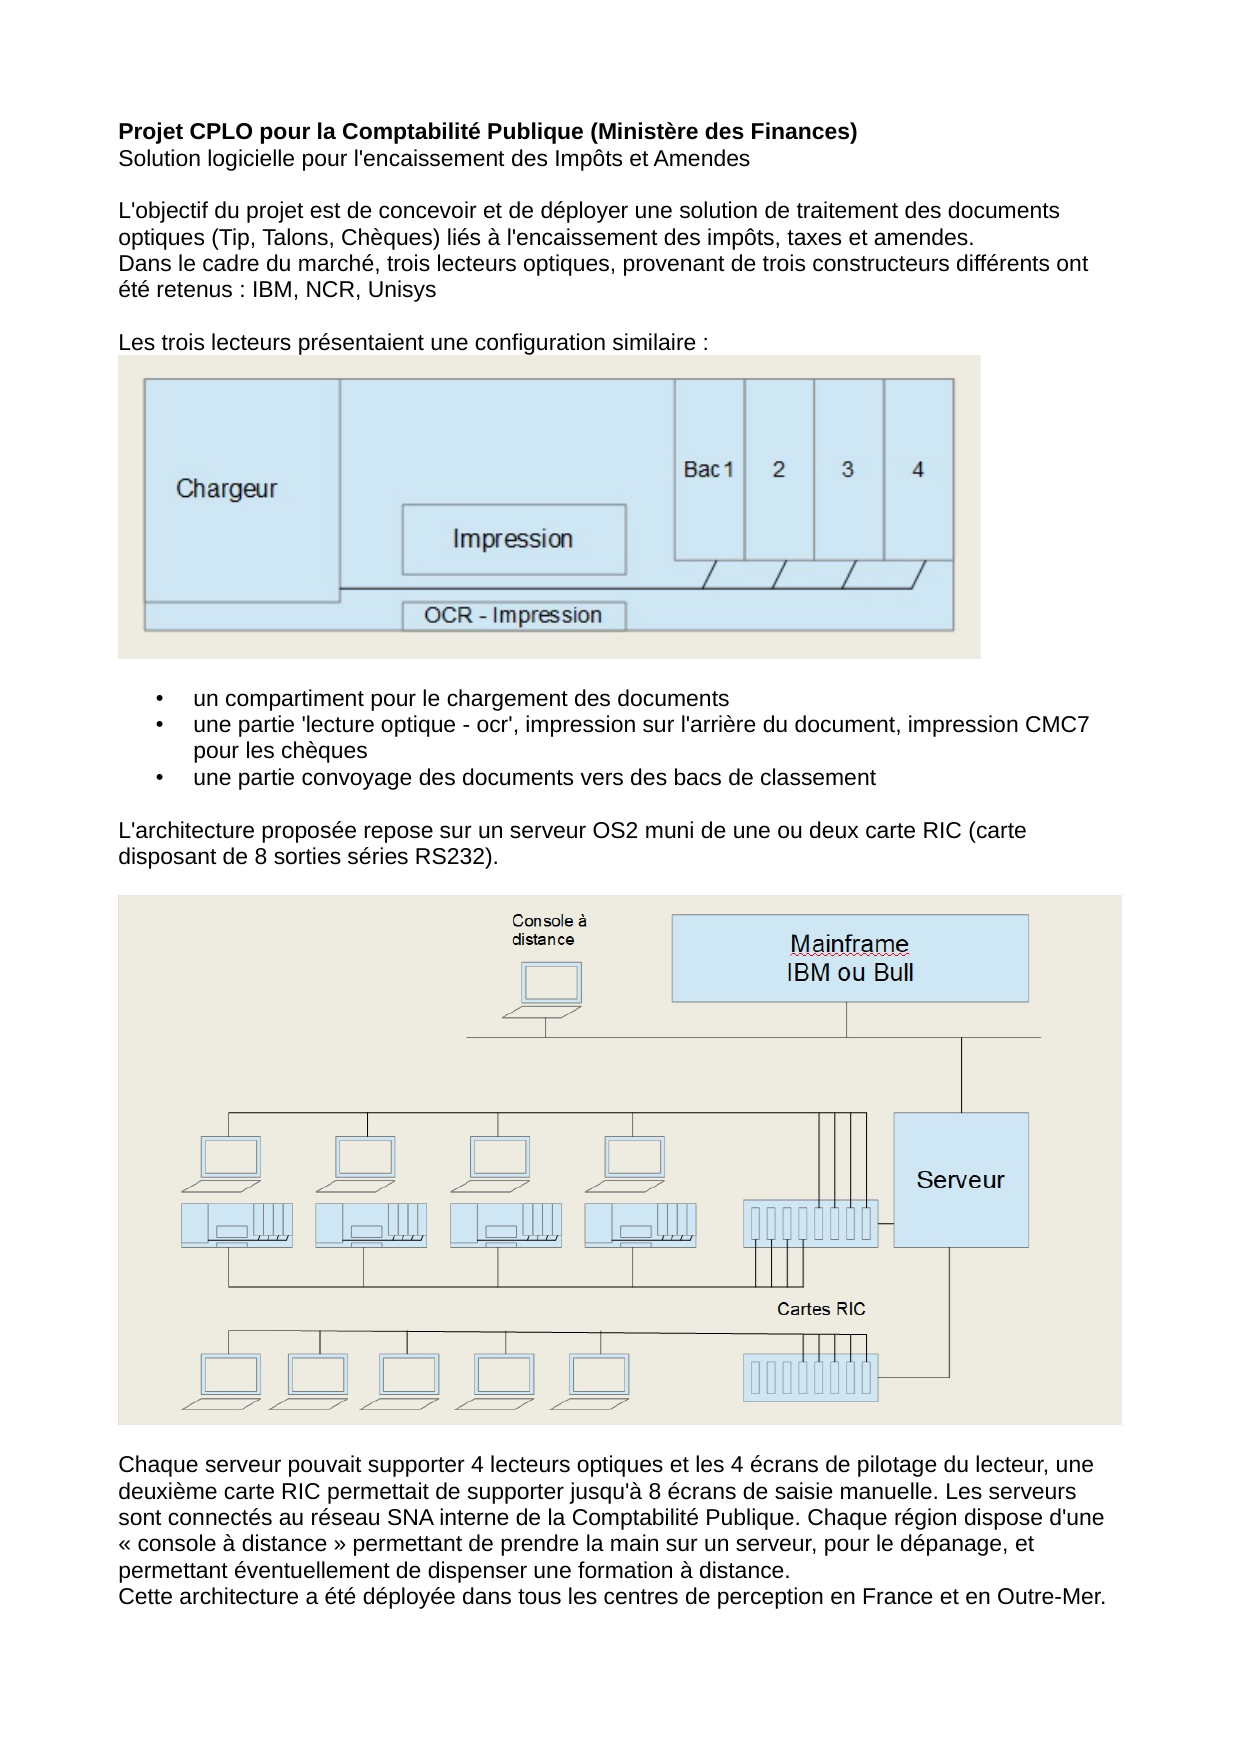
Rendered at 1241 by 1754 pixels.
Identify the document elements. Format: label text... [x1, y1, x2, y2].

picture [118, 355, 981, 659]
list une partie convoyage des documents vers des bacs de classement [156, 764, 1122, 790]
text L'architecture proposée repose sur un serveur OS2 muni de une ou deux carte RIC (carte disposant de 8 sorties séries RS232). [118, 817, 1122, 869]
text Les trois lecteurs présentaient une configuration similaire : [118, 329, 1122, 355]
text Projet CPLO pour la Comptabilité Publique (Ministère des Finances) [118, 118, 1122, 144]
text Chaque serveur pouvait supporter 4 lecteurs optiques et les 4 écrans de pilotage du lecteur, une deuxième carte RIC permettait de supporter jusqu'à 8 écrans de saisie manuelle. Les serveurs sont connectés au réseau SNA interne de la Comptabilité Publique. Chaque région dispose d'une « console à distance » permettant de prendre la main sur un serveur, pour le dépanage, et permettant éventuellement de dispenser une formation à distance. [118, 1451, 1122, 1583]
text Cette architecture a été déployée dans tous les centres de perception en France et en Outre-Mer. [118, 1583, 1122, 1609]
picture [118, 895, 1123, 1425]
list un compartiment pour le chargement des documents [156, 685, 1122, 711]
text Dans le cadre du marché, trois lecteurs optiques, provenant de trois constructeurs différents ont été retenus : IBM, NCR, Unisys [118, 250, 1122, 303]
text Solution logicielle pour l'encaissement des Impôts et Amendes [118, 144, 1122, 171]
text L'objectif du projet est de concevoir et de déployer une solution de traitement des documents optiques (Tip, Talons, Chèques) liés à l'encaissement des impôts, taxes et amendes. [118, 197, 1122, 250]
list une partie 'lecture optique - ocr', impression sur l'arrière du document, impression CMC7 pour les chèques [156, 711, 1122, 764]
